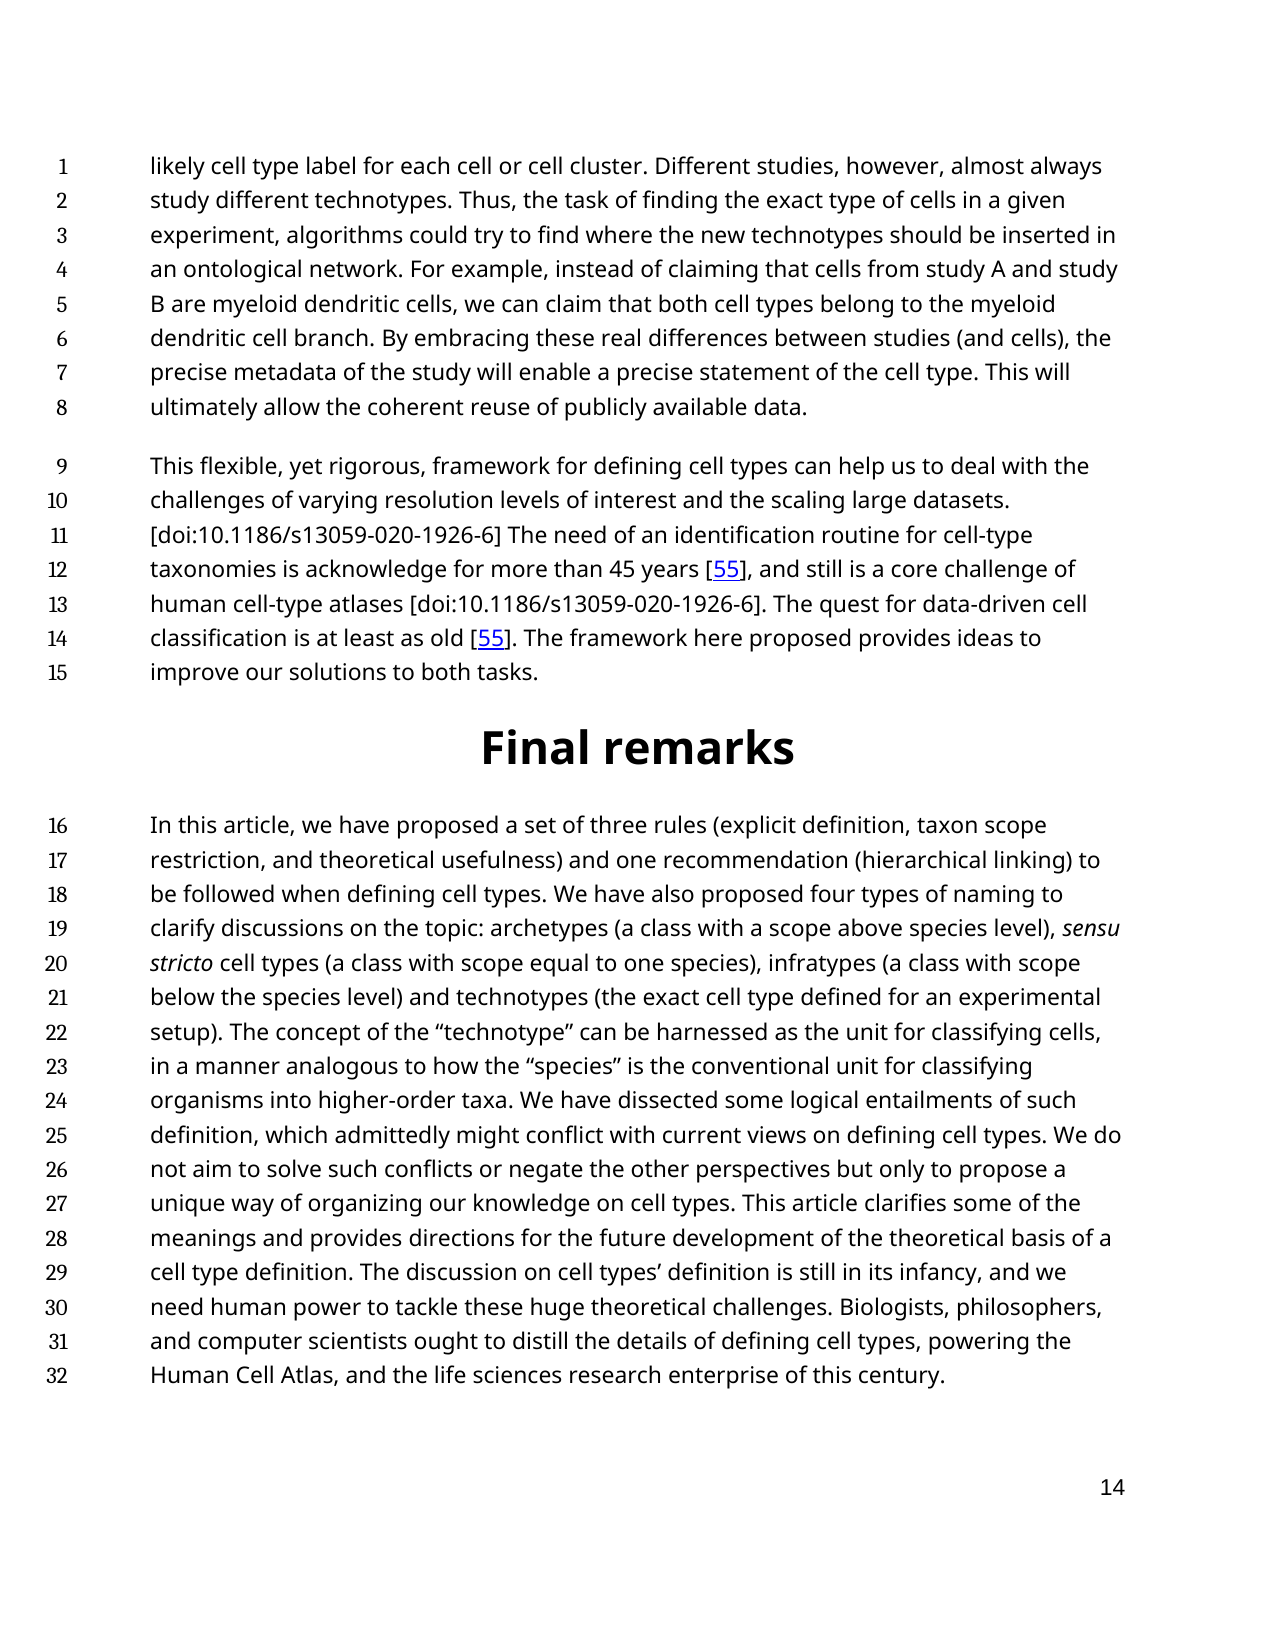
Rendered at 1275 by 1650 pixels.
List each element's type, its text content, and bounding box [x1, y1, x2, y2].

text In this article, we have proposed a set of three rules (explicit definition, taxon scope restriction, and theoretical usefulness) and one recommendation (hierarchical linking) to be followed when defining cell types. We have also proposed four types of naming to clarify discussions on the topic: archetypes (a class with a scope above species level), sensu stricto cell types (a class with scope equal to one species), infratypes (a class with scope below the species level) and technotypes (the exact cell type defined for an experimental setup). The concept of the “technotype” can be harnessed as the unit for classifying cells, in a manner analogous to how the “species” is the conventional unit for classifying organisms into higher-order taxa. We have dissected some logical entailments of such definition, which admittedly might conflict with current views on defining cell types. We do not aim to solve such conflicts or negate the other perspectives but only to propose a unique way of organizing our knowledge on cell types. This article clarifies some of the meanings and provides directions for the future development of the theoretical basis of a cell type definition. The discussion on cell types’ definition is still in its infancy, and we need human power to tackle these huge theoretical challenges. Biologists, philosophers, and computer scientists ought to distill the details of defining cell types, powering the Human Cell Atlas, and the life sciences research enterprise of this century. [150, 809, 1125, 1390]
subtitle Final remarks [150, 716, 1125, 778]
text likely cell type label for each cell or cell cluster. Different studies, however, almost always study different technotypes. Thus, the task of finding the exact type of cells in a given experiment, algorithms could try to find where the new technotypes should be inserted in an ontological network. For example, instead of claiming that cells from study A and study B are myeloid dendritic cells, we can claim that both cell types belong to the myeloid dendritic cell branch. By embracing these real differences between studies (and cells), the precise metadata of the study will enable a precise statement of the cell type. This will ultimately allow the coherent reuse of publicly available data. [150, 150, 1125, 422]
text This flexible, yet rigorous, framework for defining cell types can help us to deal with the challenges of varying resolution levels of interest and the scaling large datasets. [doi:10.1186/s13059-020-1926-6] The need of an identification routine for cell-type taxonomies is acknowledge for more than 45 years [55], and still is a core challenge of human cell-type atlases [doi:10.1186/s13059-020-1926-6]. The quest for data-driven cell classification is at least as old [55]. The framework here proposed provides ideas to improve our solutions to both tasks. [150, 450, 1125, 687]
